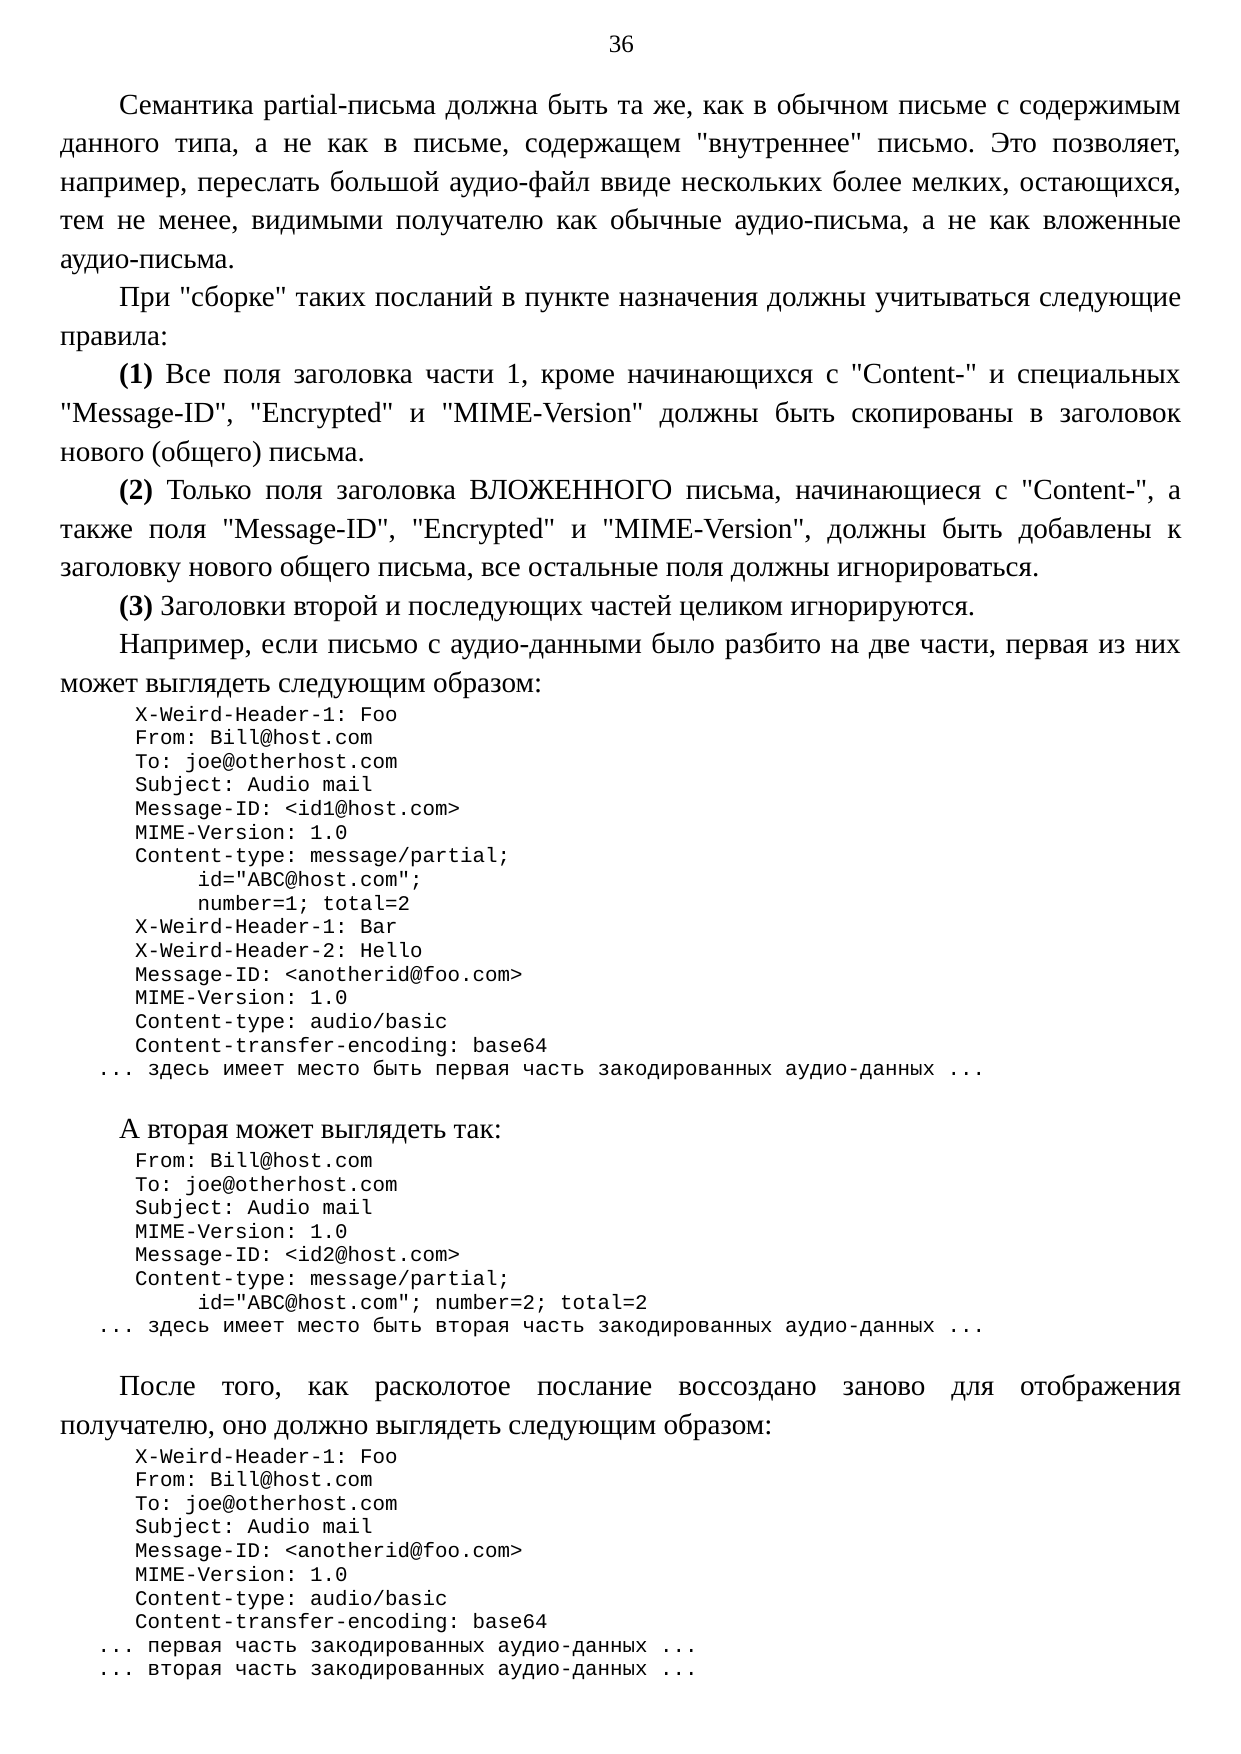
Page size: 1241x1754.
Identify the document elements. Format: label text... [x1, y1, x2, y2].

text Content-type: message/partial; [60, 845, 1182, 869]
text id="ABC@host.com"; number=2; total=2 [60, 1292, 1182, 1315]
text MIME-Version: 1.0 [60, 1564, 1182, 1587]
text Content-transfer-encoding: base64 [60, 1611, 1182, 1635]
text To: joe@otherhost.com [60, 1173, 1182, 1197]
text Subject: Audio mail [60, 1517, 1182, 1540]
text X-Weird-Header-1: Foo [60, 703, 1182, 727]
text Message-ID: <id1@host.com> [60, 798, 1182, 822]
text Message-ID: <anotherid@foo.com> [60, 1540, 1182, 1564]
text Семантика partial-письма должна быть та же, как в обычном письме с содержимым данного типа, а не как в письме, содержащем "внутреннее" письмо. Это позволяет, например, переслать большой аудио-файл ввиде нескольких более мелких, остающихся, тем не менее, видимыми получателю как обычные аудио-письма, а не как вложенные аудио-письма. [60, 87, 1182, 274]
text ... здесь имеет место быть первая часть закодированных аудио-данных ... [60, 1058, 1182, 1082]
text При "сборке" таких посланий в пункте назначения должны учитываться следующие правила: [60, 279, 1182, 352]
text Message-ID: <id2@host.com> [60, 1244, 1182, 1268]
text (2) Только поля заголовка ВЛОЖЕННОГО письма, начинающиеся с "Content-", а также поля "Message-ID", "Encrypted" и "MIME-Version", должны быть добавлены к заголовку нового общего письма, все остальные поля должны игнорироваться. [60, 472, 1182, 583]
text Content-type: message/partial; [60, 1268, 1182, 1292]
text Например, если письмо с аудио-данными было разбито на две части, первая из них может выглядеть следующим образом: [60, 626, 1182, 698]
text Message-ID: <anotherid@foo.com> [60, 964, 1182, 987]
text id="ABC@host.com"; [60, 869, 1182, 893]
text number=1; total=2 [60, 893, 1182, 916]
text MIME-Version: 1.0 [60, 822, 1182, 845]
text Content-transfer-encoding: base64 [60, 1034, 1182, 1058]
text From: Bill@host.com [60, 727, 1182, 751]
text После того, как расколотое послание воссоздано заново для отображения получателю, оно должно выглядеть следующим образом: [60, 1368, 1182, 1441]
text (3) Заголовки второй и последующих частей целиком игнорируются. [60, 588, 1182, 621]
text (1) Все поля заголовка части 1, кроме начинающихся с "Content-" и специальных "Message-ID", "Encrypted" и "MIME-Version" должны быть скопированы в заголовок нового (общего) письма. [60, 357, 1182, 467]
text ... первая часть закодированных аудио-данных ... [60, 1635, 1182, 1658]
text From: Bill@host.com [60, 1150, 1182, 1173]
text MIME-Version: 1.0 [60, 1221, 1182, 1244]
text А вторая может выглядеть так: [60, 1111, 1182, 1145]
text ... вторая часть закодированных аудио-данных ... [60, 1658, 1182, 1682]
text Subject: Audio mail [60, 774, 1182, 798]
text To: joe@otherhost.com [60, 751, 1182, 774]
text ... здесь имеет место быть вторая часть закодированных аудио-данных ... [60, 1315, 1182, 1339]
text MIME-Version: 1.0 [60, 987, 1182, 1011]
text Subject: Audio mail [60, 1197, 1182, 1221]
text X-Weird-Header-2: Hello [60, 940, 1182, 964]
text X-Weird-Header-1: Foo [60, 1446, 1182, 1469]
text X-Weird-Header-1: Bar [60, 916, 1182, 940]
text From: Bill@host.com [60, 1469, 1182, 1493]
text To: joe@otherhost.com [60, 1493, 1182, 1517]
text Content-type: audio/basic [60, 1587, 1182, 1611]
text Content-type: audio/basic [60, 1011, 1182, 1034]
